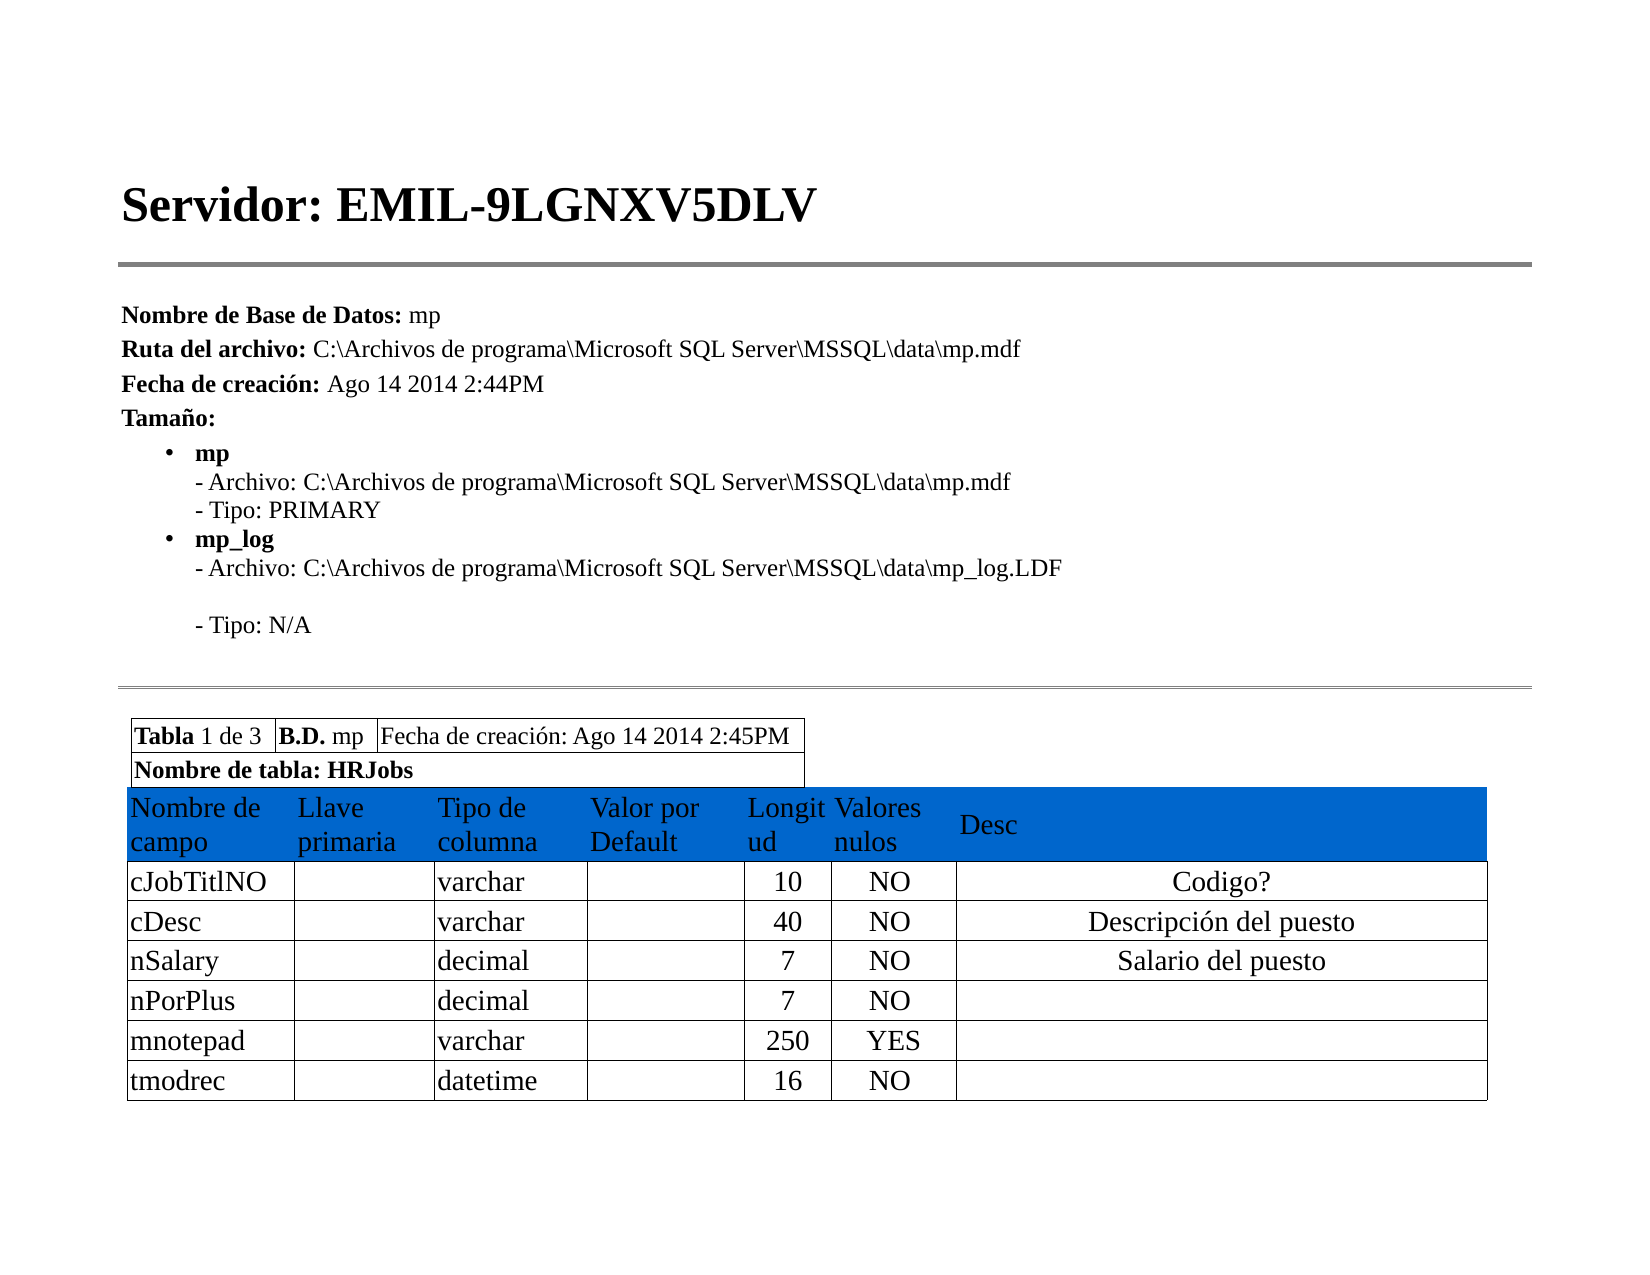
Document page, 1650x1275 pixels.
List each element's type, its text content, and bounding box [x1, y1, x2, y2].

table_cell [588, 862, 744, 900]
table_cell [295, 941, 434, 980]
table_cell [957, 981, 1487, 1020]
table_header Valor por Default [587, 788, 744, 861]
table_cell Descripción del puesto [957, 901, 1487, 940]
table_cell 16 [745, 1061, 831, 1100]
table_cell Salario del puesto [957, 941, 1487, 980]
table_cell varchar [435, 1021, 587, 1060]
table_header Tabla 1 de 3 [132, 719, 275, 752]
table_header B.D. mp [276, 719, 377, 752]
table_cell cJobTitlNO [128, 862, 294, 900]
table_cell decimal [435, 981, 587, 1020]
table_cell nPorPlus [128, 981, 294, 1020]
table_cell [957, 1021, 1487, 1060]
table_cell mnotepad [128, 1021, 294, 1060]
table_cell [118, 861, 127, 900]
table_header Desc [956, 787, 1487, 861]
table_cell 250 [745, 1021, 831, 1060]
table_header Longitud [744, 787, 831, 861]
table_cell [118, 900, 127, 940]
table_cell [295, 901, 434, 940]
table_cell [118, 980, 127, 1020]
table_cell [588, 1021, 744, 1060]
table_cell 40 [745, 901, 831, 940]
table_cell [295, 1021, 434, 1060]
table_cell [118, 1020, 127, 1060]
table_cell [588, 901, 744, 940]
table_cell [118, 752, 131, 787]
table_cell Nombre de tabla: HRJobs [132, 753, 804, 787]
table_cell nSalary [128, 941, 294, 980]
table_cell [118, 1060, 127, 1100]
table_cell [295, 981, 434, 1020]
table_cell [295, 1061, 434, 1100]
table_cell [118, 940, 127, 980]
table_header Nombre de Base de Datos: mp [118, 297, 1071, 331]
table_header Nombre de campo [127, 787, 294, 861]
table_cell [588, 981, 744, 1020]
table_cell Codigo? [957, 862, 1487, 900]
table_cell decimal [435, 941, 587, 980]
table_cell varchar [435, 862, 587, 900]
table_cell 10 [745, 862, 831, 900]
table_cell NO [832, 901, 956, 940]
table_cell Tamaño: [118, 401, 1071, 435]
table_cell tmodrec [128, 1061, 294, 1100]
table_cell Fecha de creación: Ago 14 2014 2:44PM [118, 366, 1071, 401]
table_cell cDesc [128, 901, 294, 940]
table_cell NO [832, 981, 956, 1020]
table_cell [588, 941, 744, 980]
table_header Fecha de creación: Ago 14 2014 2:45PM [378, 719, 804, 752]
table_header [118, 787, 127, 861]
table_cell datetime [435, 1061, 587, 1100]
table_header Valores nulos [831, 787, 956, 861]
table_cell NO [832, 941, 956, 980]
table_cell varchar [435, 901, 587, 940]
table_cell [588, 1061, 744, 1100]
table_header [118, 718, 131, 752]
table_cell [957, 1061, 1487, 1100]
table_cell mp - Archivo: C:\Archivos de programa\Microsoft SQL Server\MSSQL\data\mp.mdf - Tipo: PRIMARY mp_log - Archivo: C:\Archivos de programa\Microsoft SQL Server\MSSQL\data\mp_log.LDF - Tipo: N/A [118, 435, 1071, 672]
table_cell Ruta del archivo: C:\Archivos de programa\Microsoft SQL Server\MSSQL\data\mp.mdf [118, 331, 1071, 366]
table_cell NO [832, 1061, 956, 1100]
table_cell 7 [745, 981, 831, 1020]
table_header Servidor: EMIL-9LGNXV5DLV [118, 147, 832, 248]
table_header Llave primaria [294, 788, 434, 861]
table_cell [295, 862, 434, 900]
table_cell 7 [745, 941, 831, 980]
table_cell NO [832, 862, 956, 900]
table_header Tipo de columna [434, 788, 587, 861]
table_cell YES [832, 1021, 956, 1060]
